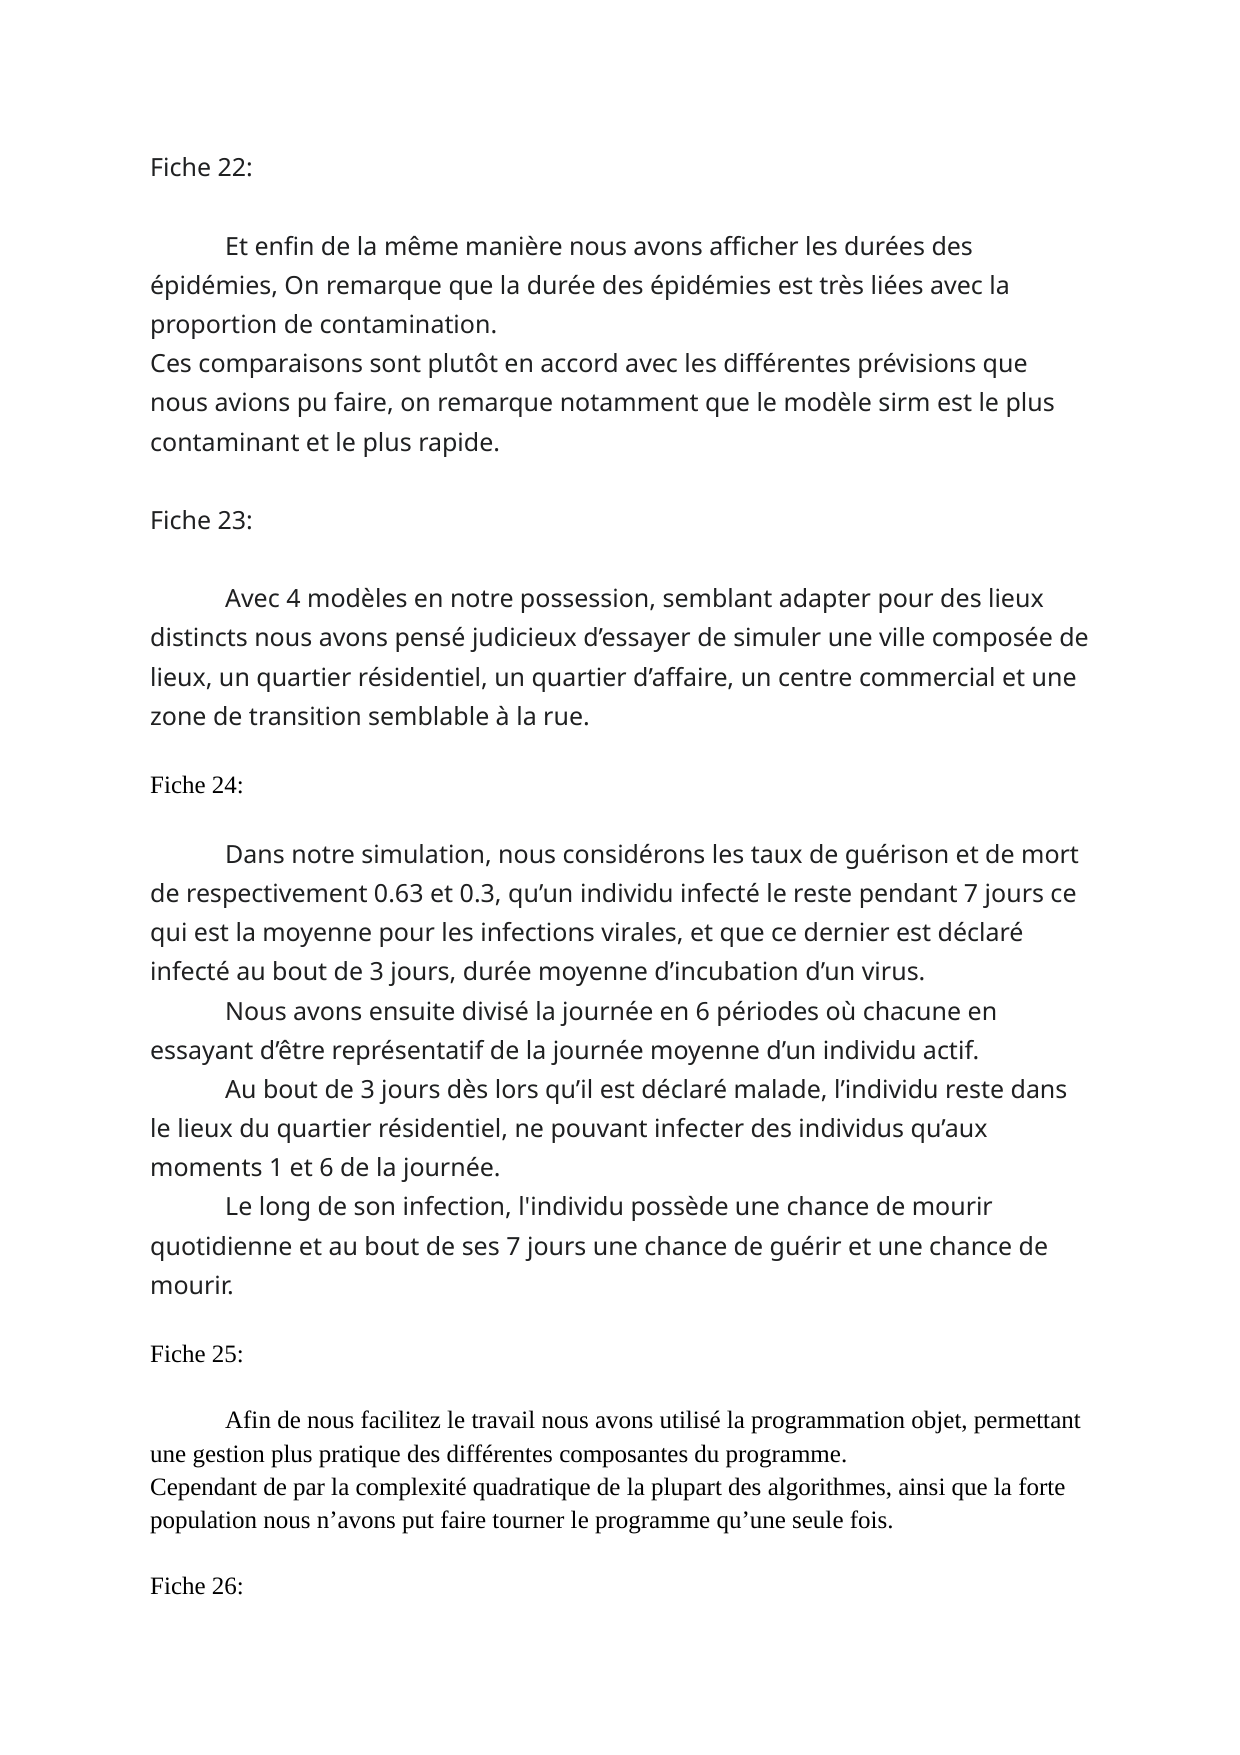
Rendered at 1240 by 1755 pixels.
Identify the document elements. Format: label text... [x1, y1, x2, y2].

text Nous avons ensuite divisé la journée en 6 périodes où chacune en essayant d’être représentatif de la journée moyenne d’un individu actif. [150, 993, 1089, 1066]
text Cependant de par la complexité quadratique de la plupart des algorithmes, ainsi que la forte population nous n’avons put faire tourner le programme qu’une seule fois. [150, 1472, 1089, 1533]
text Ces comparaisons sont plutôt en accord avec les différentes prévisions que nous avions pu faire, on remarque notamment que le modèle sirm est le plus contaminant et le plus rapide. [150, 346, 1089, 458]
text Fiche 22: [150, 150, 1089, 184]
text Fiche 23: [150, 502, 1089, 537]
text Dans notre simulation, nous considérons les taux de guérison et de mort de respectivement 0.63 et 0.3, qu’un individu infecté le reste pendant 7 jours ce qui est la moyenne pour les infections virales, et que ce dernier est déclaré infecté au bout de 3 jours, durée moyenne d’incubation d’un virus. [150, 837, 1089, 988]
text Fiche 26: [150, 1571, 1089, 1599]
text Avec 4 modèles en notre possession, semblant adapter pour des lieux distincts nous avons pensé judicieux d’essayer de simuler une ville composée de lieux, un quartier résidentiel, un quartier d’affaire, un centre commercial et une zone de transition semblable à la rue. [150, 581, 1089, 732]
text Le long de son infection, l'individu possède une chance de mourir quotidienne et au bout de ses 7 jours une chance de guérir et une chance de mourir. [150, 1189, 1089, 1301]
text Et enfin de la même manière nous avons afficher les durées des épidémies, On remarque que la durée des épidémies est très liées avec la proportion de contamination. [150, 228, 1089, 341]
text Fiche 24: [150, 771, 1089, 799]
text Fiche 25: [150, 1339, 1089, 1368]
text Afin de nous facilitez le travail nous avons utilisé la programmation objet, permettant une gestion plus pratique des différentes composantes du programme. [150, 1406, 1089, 1467]
text Au bout de 3 jours dès lors qu’il est déclaré malade, l’individu reste dans le lieux du quartier résidentiel, ne pouvant infecter des individus qu’aux moments 1 et 6 de la journée. [150, 1072, 1089, 1184]
